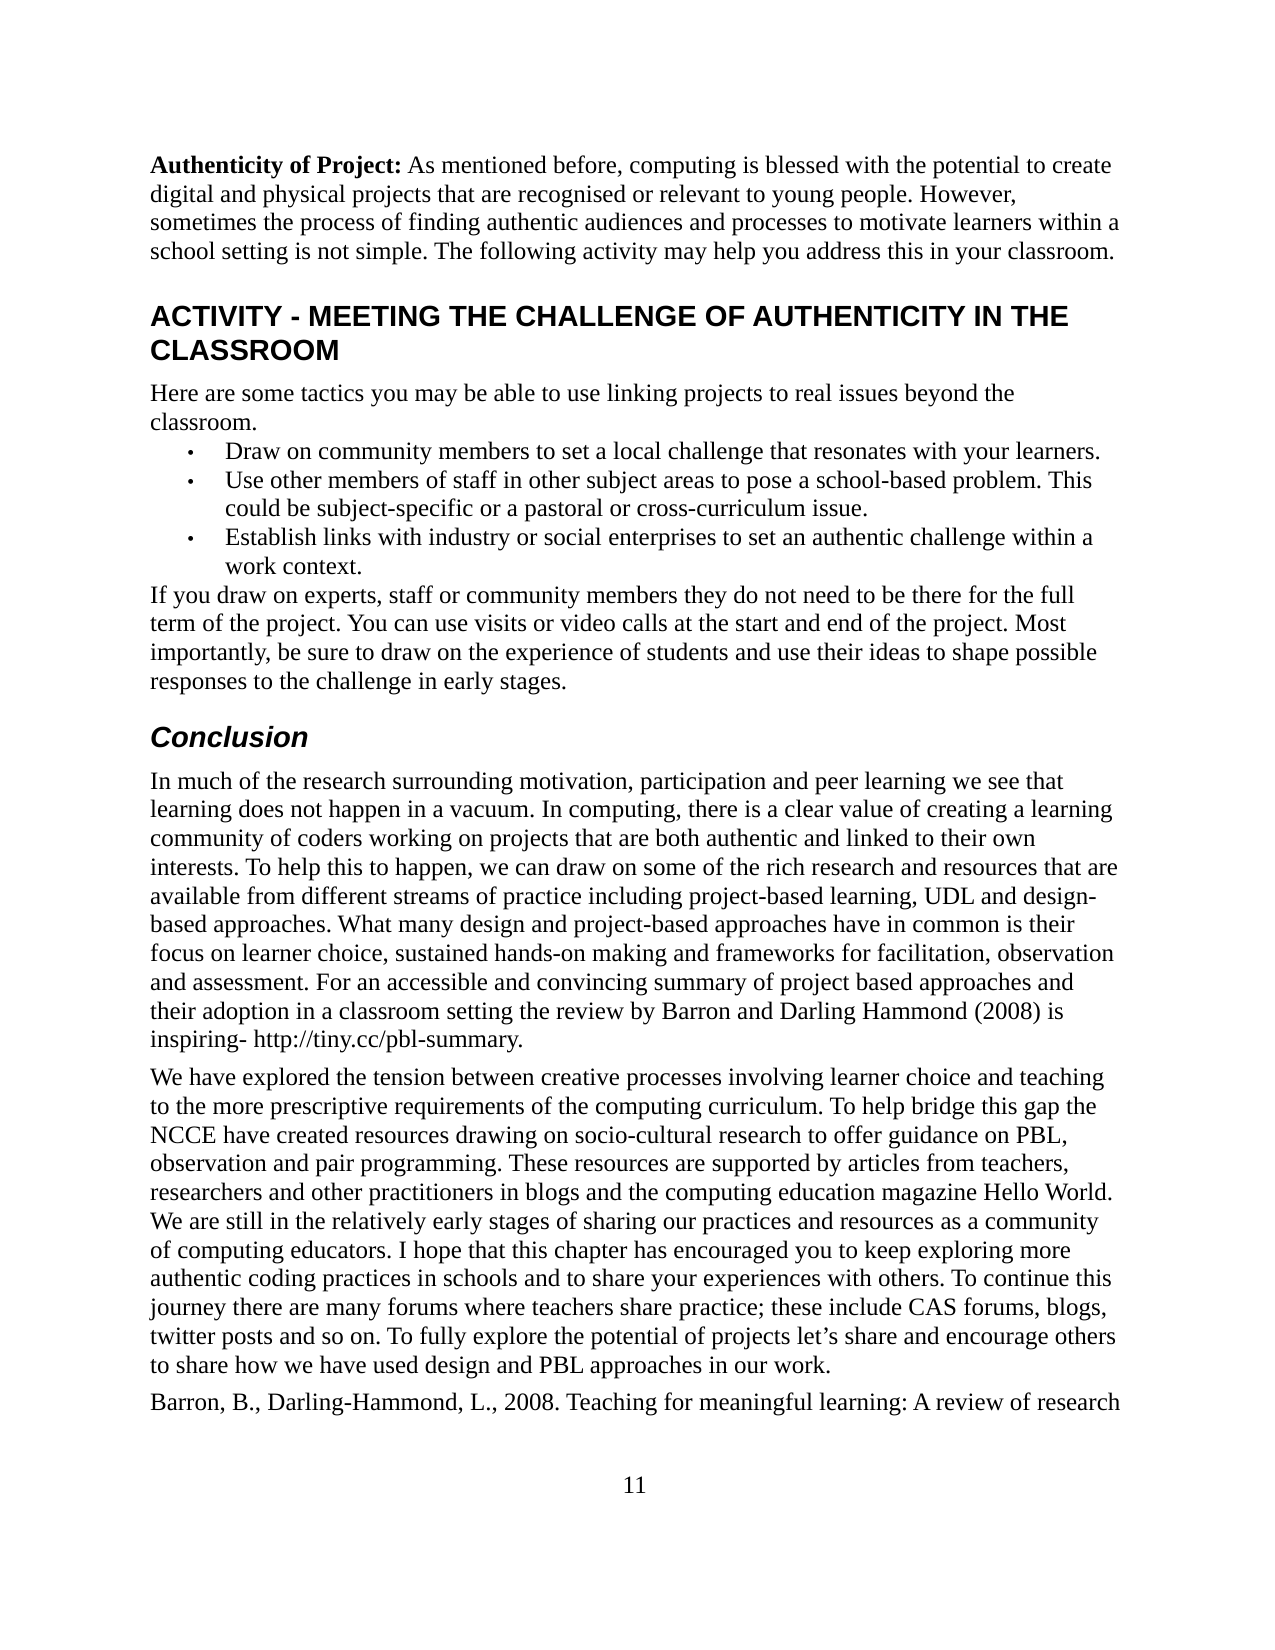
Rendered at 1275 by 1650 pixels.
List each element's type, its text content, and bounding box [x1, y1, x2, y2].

text Here are some tactics you may be able to use linking projects to real issues beyond the classroom. [150, 378, 1125, 436]
subtitle Conclusion [150, 720, 1125, 753]
list Establish links with industry or social enterprises to set an authentic challenge within a work context. [187, 522, 1125, 580]
text Barron, B., Darling-Hammond, L., 2008. Teaching for meaningful learning: A review of research [150, 1387, 1125, 1416]
list Draw on community members to set a local challenge that resonates with your learners. [187, 436, 1125, 465]
text Authenticity of Project: As mentioned before, computing is blessed with the potential to create digital and physical projects that are recognised or relevant to young people. However, sometimes the process of finding authentic audiences and processes to motivate learners within a school setting is not simple. The following activity may help you address this in your classroom. [150, 150, 1125, 265]
text If you draw on experts, staff or community members they do not need to be there for the full term of the project. You can use visits or video calls at the start and end of the project. Most importantly, be sure to draw on the experience of students and use their ideas to shape possible responses to the challenge in early stages. [150, 580, 1125, 695]
subtitle ACTIVITY - MEETING THE CHALLENGE OF AUTHENTICITY IN THE CLASSROOM [150, 299, 1125, 366]
text In much of the research surrounding motivation, participation and peer learning we see that learning does not happen in a vacuum. In computing, there is a clear value of creating a learning community of coders working on projects that are both authentic and linked to their own interests. To help this to happen, we can draw on some of the rich research and resources that are available from different streams of practice including project-based learning, UDL and design-based approaches. What many design and project-based approaches have in common is their focus on learner choice, sustained hands-on making and frameworks for facilitation, observation and assessment. For an accessible and convincing summary of project based approaches and their adoption in a classroom setting the review by Barron and Darling Hammond (2008) is inspiring- http://tiny.cc/pbl-summary. [150, 766, 1125, 1053]
list Use other members of staff in other subject areas to pose a school-based problem. This could be subject-specific or a pastoral or cross-curriculum issue. [187, 465, 1125, 522]
text We have explored the tension between creative processes involving learner choice and teaching to the more prescriptive requirements of the computing curriculum. To help bridge this gap the NCCE have created resources drawing on socio-cultural research to offer guidance on PBL, observation and pair programming. These resources are supported by articles from teachers, researchers and other practitioners in blogs and the computing education magazine Hello World. We are still in the relatively early stages of sharing our practices and resources as a community of computing educators. I hope that this chapter has encouraged you to keep exploring more authentic coding practices in schools and to share your experiences with others. To continue this journey there are many forums where teachers share practice; these include CAS forums, blogs, twitter posts and so on. To fully explore the potential of projects let’s share and encourage others to share how we have used design and PBL approaches in our work. [150, 1062, 1125, 1378]
